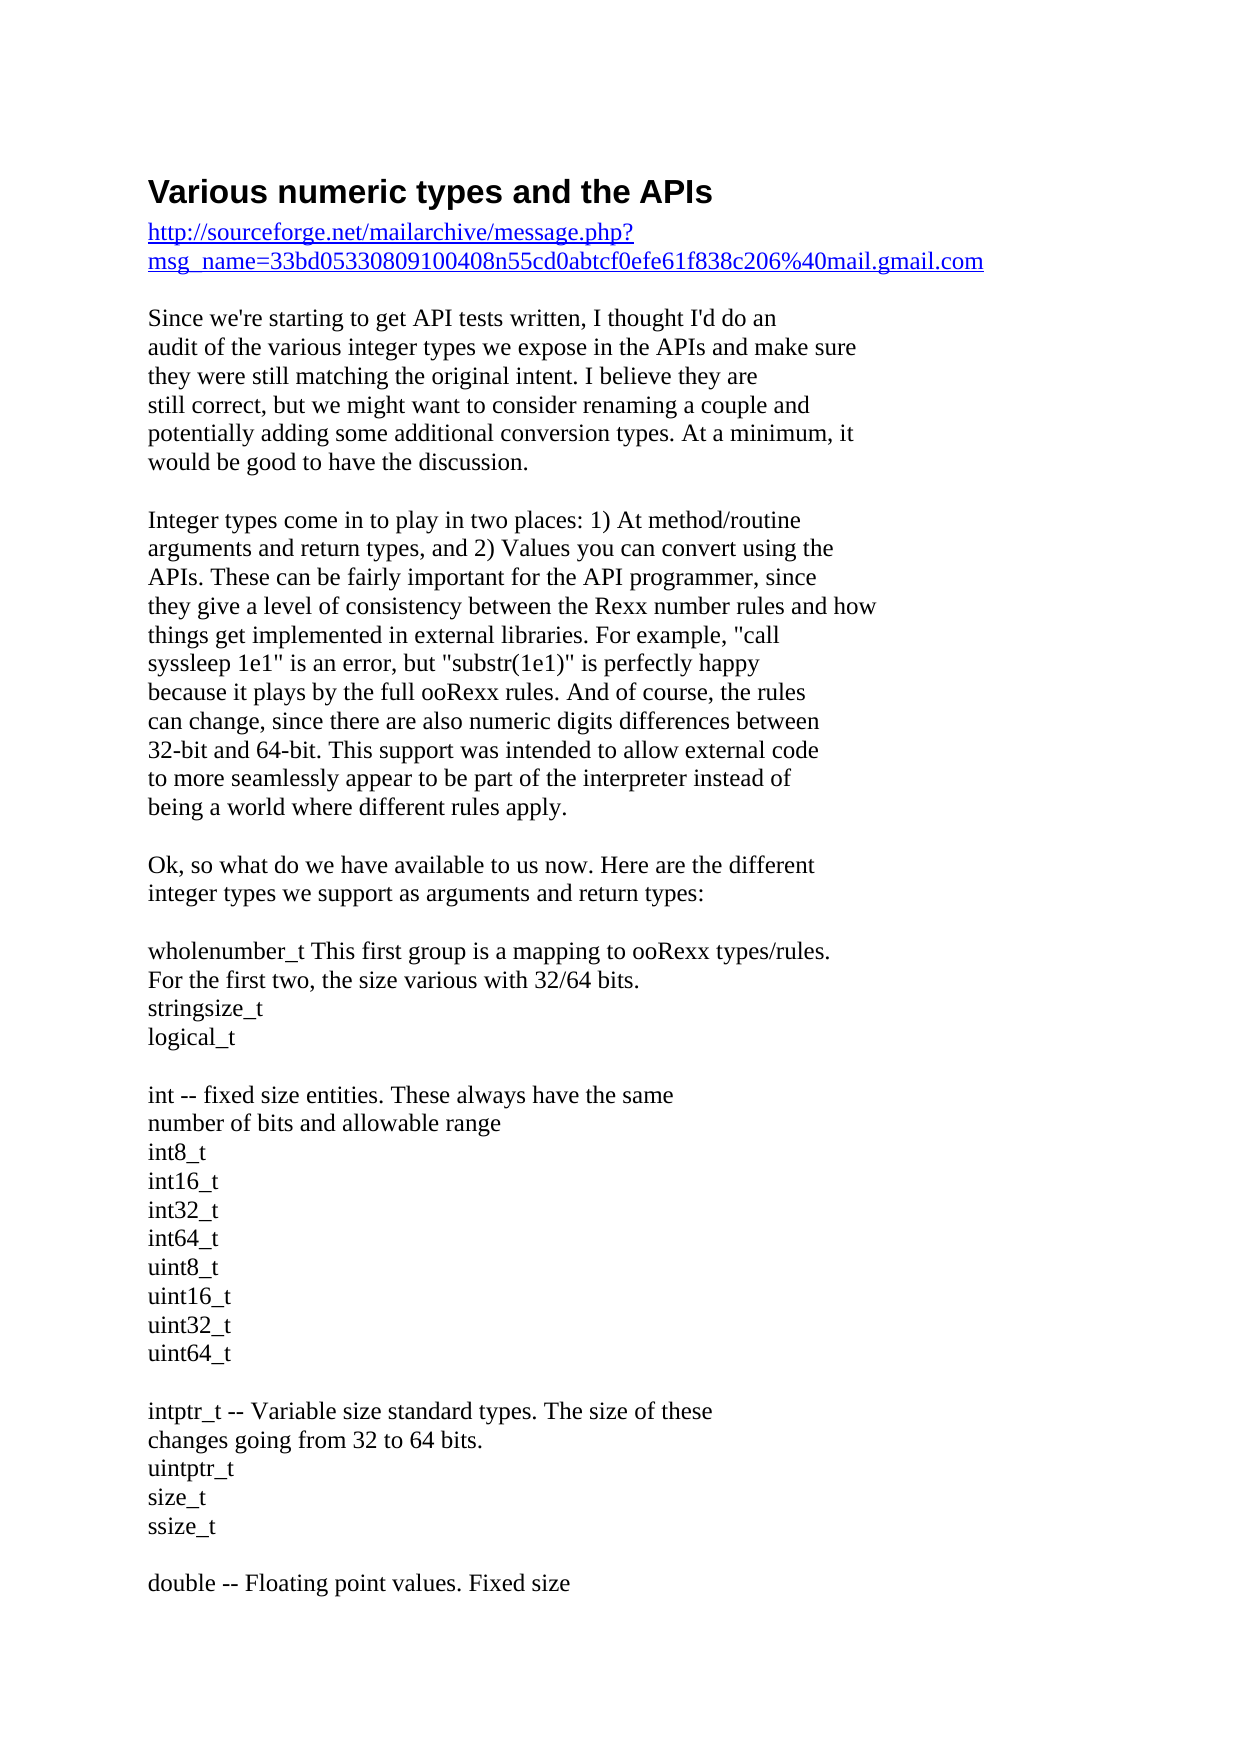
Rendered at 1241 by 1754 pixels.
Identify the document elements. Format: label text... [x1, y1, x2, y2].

subtitle Various numeric types and the APIs [148, 173, 1093, 211]
text Since we're starting to get API tests written, I thought I'd do an audit of the various integer types we expose in the APIs and make sure they were still matching the original intent. I believe they are still correct, but we might want to consider renaming a couple and potentially adding some additional conversion types. At a minimum, it would be good to have the discussion. Integer types come in to play in two places: 1) At method/routine arguments and return types, and 2) Values you can convert using the APIs. These can be fairly important for the API programmer, since they give a level of consistency between the Rexx number rules and how things get implemented in external libraries. For example, "call syssleep 1e1" is an error, but "substr(1e1)" is perfectly happy because it plays by the full ooRexx rules. And of course, the rules can change, since there are also numeric digits differences between 32-bit and 64-bit. This support was intended to allow external code to more seamlessly appear to be part of the interpreter instead of being a world where different rules apply. Ok, so what do we have available to us now. Here are the different integer types we support as arguments and return types: wholenumber_t This first group is a mapping to ooRexx types/rules. For the first two, the size various with 32/64 bits. stringsize_t logical_t int -- fixed size entities. These always have the same number of bits and allowable range int8_t int16_t int32_t int64_t uint8_t uint16_t uint32_t uint64_t intptr_t -- Variable size standard types. The size of these changes going from 32 to 64 bits. uintptr_t size_t ssize_t double -- Floating point values. Fixed size [148, 303, 1093, 1597]
text http://sourceforge.net/mailarchive/message.php?msg_name=33bd05330809100408n55cd0abtcf0efe61f838c206%40mail.gmail.com [148, 217, 1093, 275]
